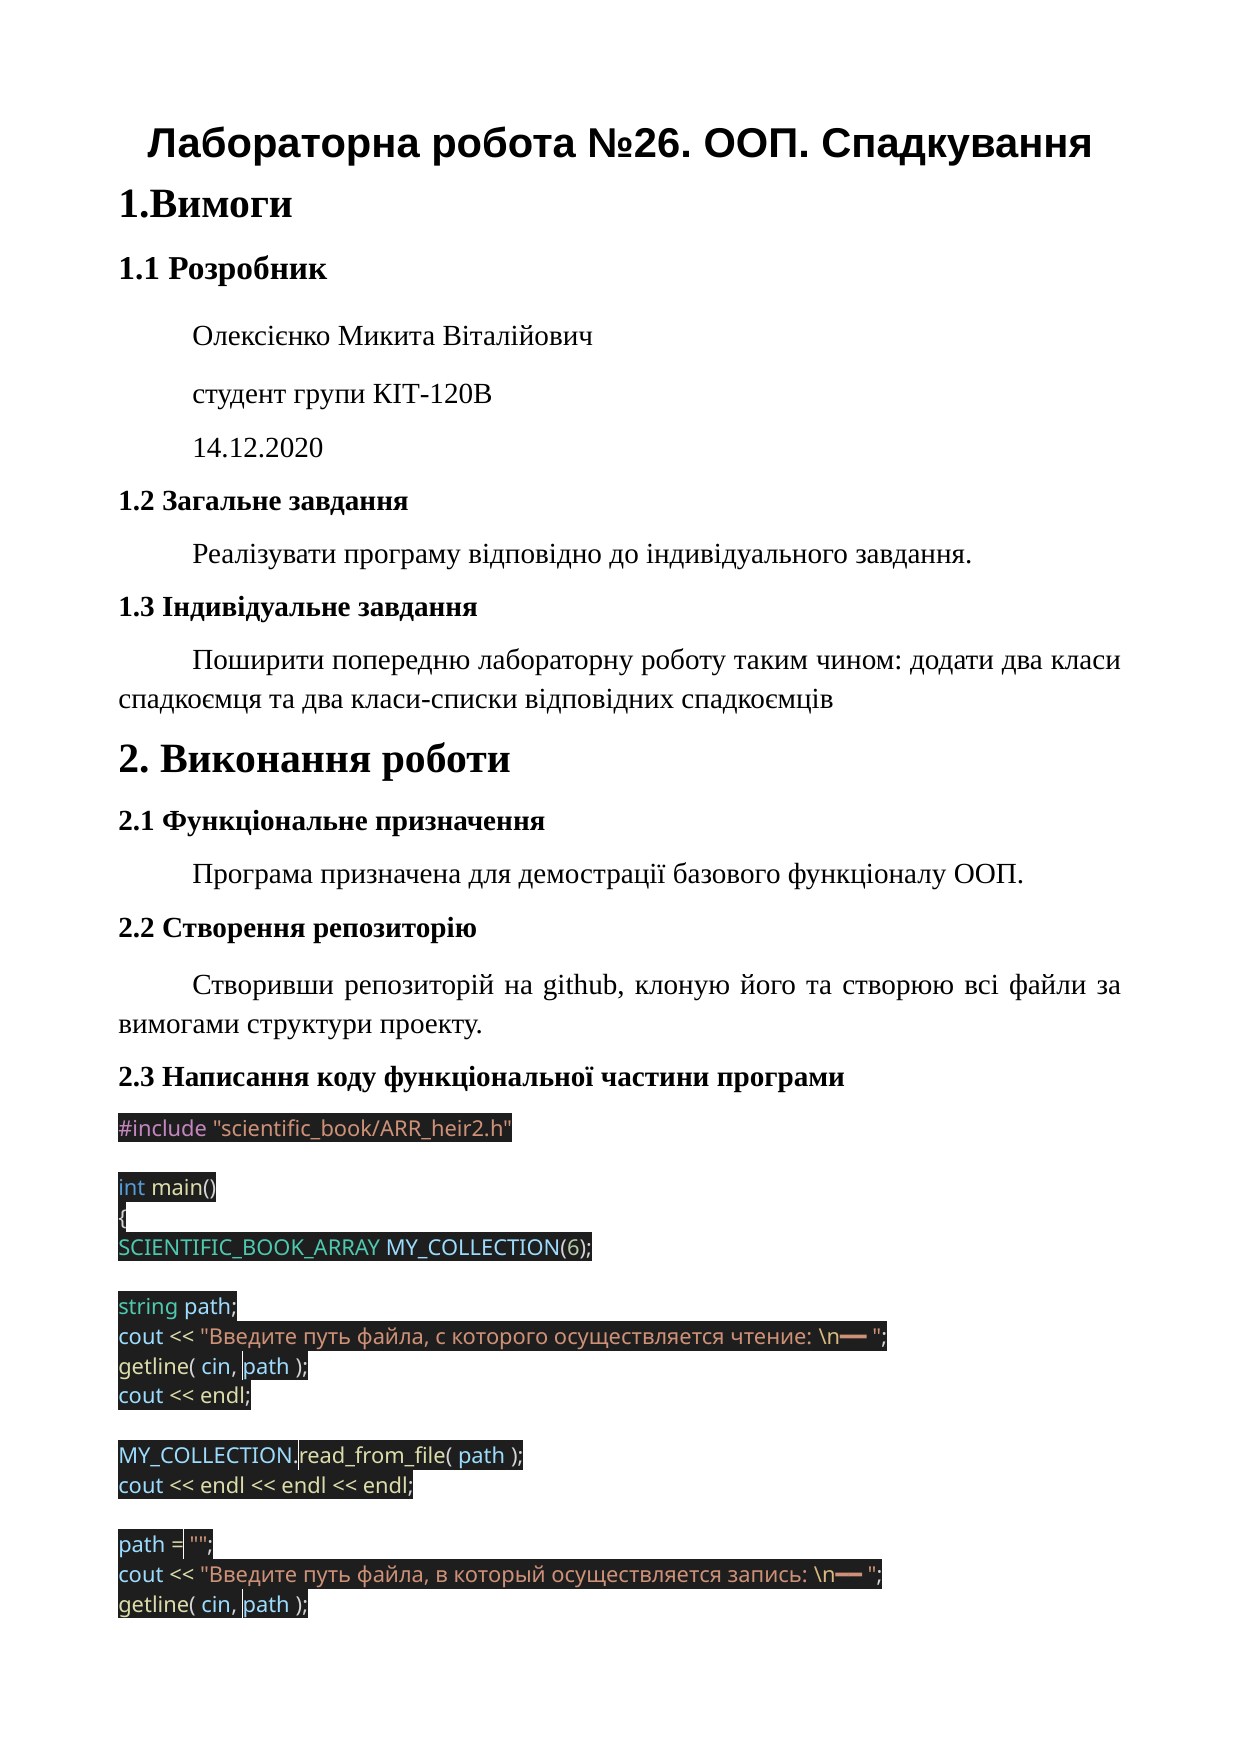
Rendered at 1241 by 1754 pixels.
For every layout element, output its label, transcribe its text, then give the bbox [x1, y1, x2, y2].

text getline( cin, path ); [118, 1351, 1122, 1380]
text int main() [118, 1172, 1122, 1202]
text SCIENTIFIC_BOOK_ARRAY MY_COLLECTION(6); [118, 1232, 1122, 1261]
text 2.1 Функціональне призначення [118, 803, 1122, 837]
text Поширити попередню лабораторну роботу таким чином: додати два класи спадкоємця та два класи-списки відповідних спадкоємців [118, 642, 1122, 714]
text студент групи КІТ-120В [118, 377, 1122, 410]
text Програма призначена для демострації базового функціоналу ООП. [118, 857, 1122, 890]
text string path; [118, 1291, 1122, 1321]
text cout << endl << endl << endl; [118, 1470, 1122, 1499]
text 14.12.2020 [118, 430, 1122, 463]
text Олексієнко Микита Віталійович [118, 307, 1122, 355]
text cout << "Введите путь файла, в который осуществляется запись: \n━━ "; [118, 1559, 1122, 1589]
text path = ""; [118, 1529, 1122, 1559]
text 1.Вимоги [118, 178, 1122, 226]
text getline( cin, path ); [118, 1589, 1122, 1618]
text #include "scientific_book/ARR_heir2.h" [118, 1112, 1122, 1142]
text 1.3 Індивідуальне завдання [118, 589, 1122, 623]
text cout << "Введите путь файла, с которого осуществляется чтение: \n━━ "; [118, 1321, 1122, 1351]
text 2.3 Написання коду функціональної частини програми [118, 1059, 1122, 1093]
text { [118, 1202, 1122, 1232]
text Створивши репозиторій на github, клоную його та створюю всі файли за вимогами структури проекту. [118, 963, 1122, 1040]
text MY_COLLECTION.read_from_file( path ); [118, 1440, 1122, 1470]
text 2. Виконання роботи [118, 734, 1122, 782]
text 1.2 Загальне завдання [118, 483, 1122, 516]
text 2.2 Створення репозиторію [118, 910, 1122, 943]
text 1.1 Розробник [118, 248, 1122, 287]
text cout << endl; [118, 1380, 1122, 1410]
title Лабораторна робота №26. ООП. Спадкування [118, 118, 1122, 166]
text Реалізувати програму відповідно до індивідуального завдання. [118, 536, 1122, 569]
